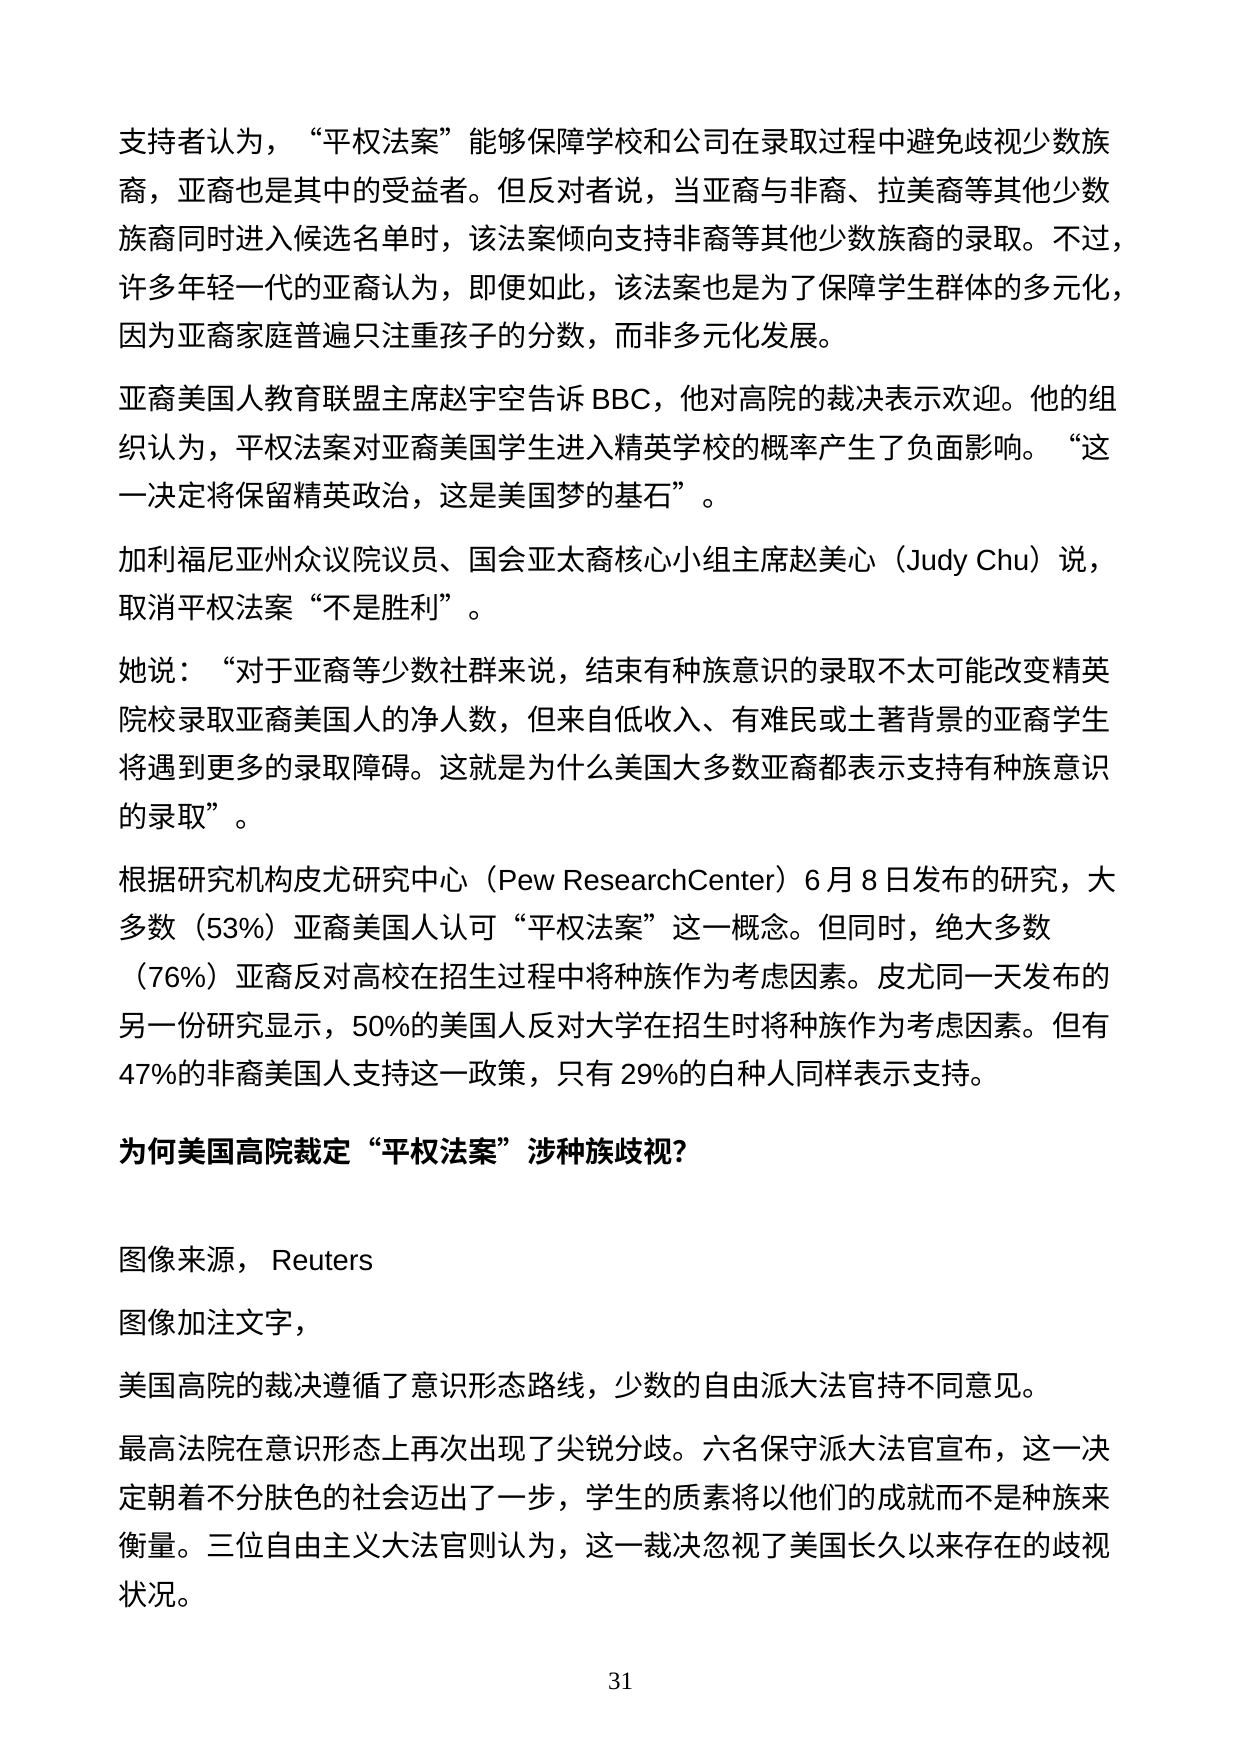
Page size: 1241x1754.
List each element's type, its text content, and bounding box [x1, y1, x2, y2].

text 图像来源， Reuters [118, 1236, 1122, 1278]
subtitle 为何美国高院裁定“平权法案”涉种族歧视？ [118, 1128, 1122, 1171]
text 支持者认为，“平权法案”能够保障学校和公司在录取过程中避免歧视少数族裔，亚裔也是其中的受益者。但反对者说，当亚裔与非裔、拉美裔等其他少数族裔同时进入候选名单时，该法案倾向支持非裔等其他少数族裔的录取。不过，许多年轻一代的亚裔认为，即便如此，该法案也是为了保障学生群体的多元化，因为亚裔家庭普遍只注重孩子的分数，而非多元化发展。 [118, 118, 1122, 355]
text 图像加注文字， [118, 1299, 1122, 1342]
text 最高法院在意识形态上再次出现了尖锐分歧。六名保守派大法官宣布，这一决定朝着不分肤色的社会迈出了一步，学生的质素将以他们的成就而不是种族来衡量。三位自由主义大法官则认为，这一裁决忽视了美国长久以来存在的歧视状况。 [118, 1426, 1122, 1613]
text 她说：“对于亚裔等少数社群来说，结束有种族意识的录取不太可能改变精英院校录取亚裔美国人的净人数，但来自低收入、有难民或土著背景的亚裔学生将遇到更多的录取障碍。这就是为什么美国大多数亚裔都表示支持有种族意识的录取”。 [118, 648, 1122, 836]
text 亚裔美国人教育联盟主席赵宇空告诉BBC，他对高院的裁决表示欢迎。他的组织认为，平权法案对亚裔美国学生进入精英学校的概率产生了负面影响。“这一决定将保留精英政治，这是美国梦的基石”。 [118, 376, 1122, 515]
text 根据研究机构皮尤研究中心（Pew ResearchCenter）6月8日发布的研究，大多数（53%）亚裔美国人认可“平权法案”这一概念。但同时，绝大多数（76%）亚裔反对高校在招生过程中将种族作为考虑因素。皮尤同一天发布的另一份研究显示，50%的美国人反对大学在招生时将种族作为考虑因素。但有47%的非裔美国人支持这一政策，只有29%的白种人同样表示支持。 [118, 856, 1122, 1093]
text 加利福尼亚州众议院议员、国会亚太裔核心小组主席赵美心（Judy Chu）说，取消平权法案“不是胜利”。 [118, 536, 1122, 627]
text 美国高院的裁决遵循了意识形态路线，少数的自由派大法官持不同意见。 [118, 1362, 1122, 1405]
